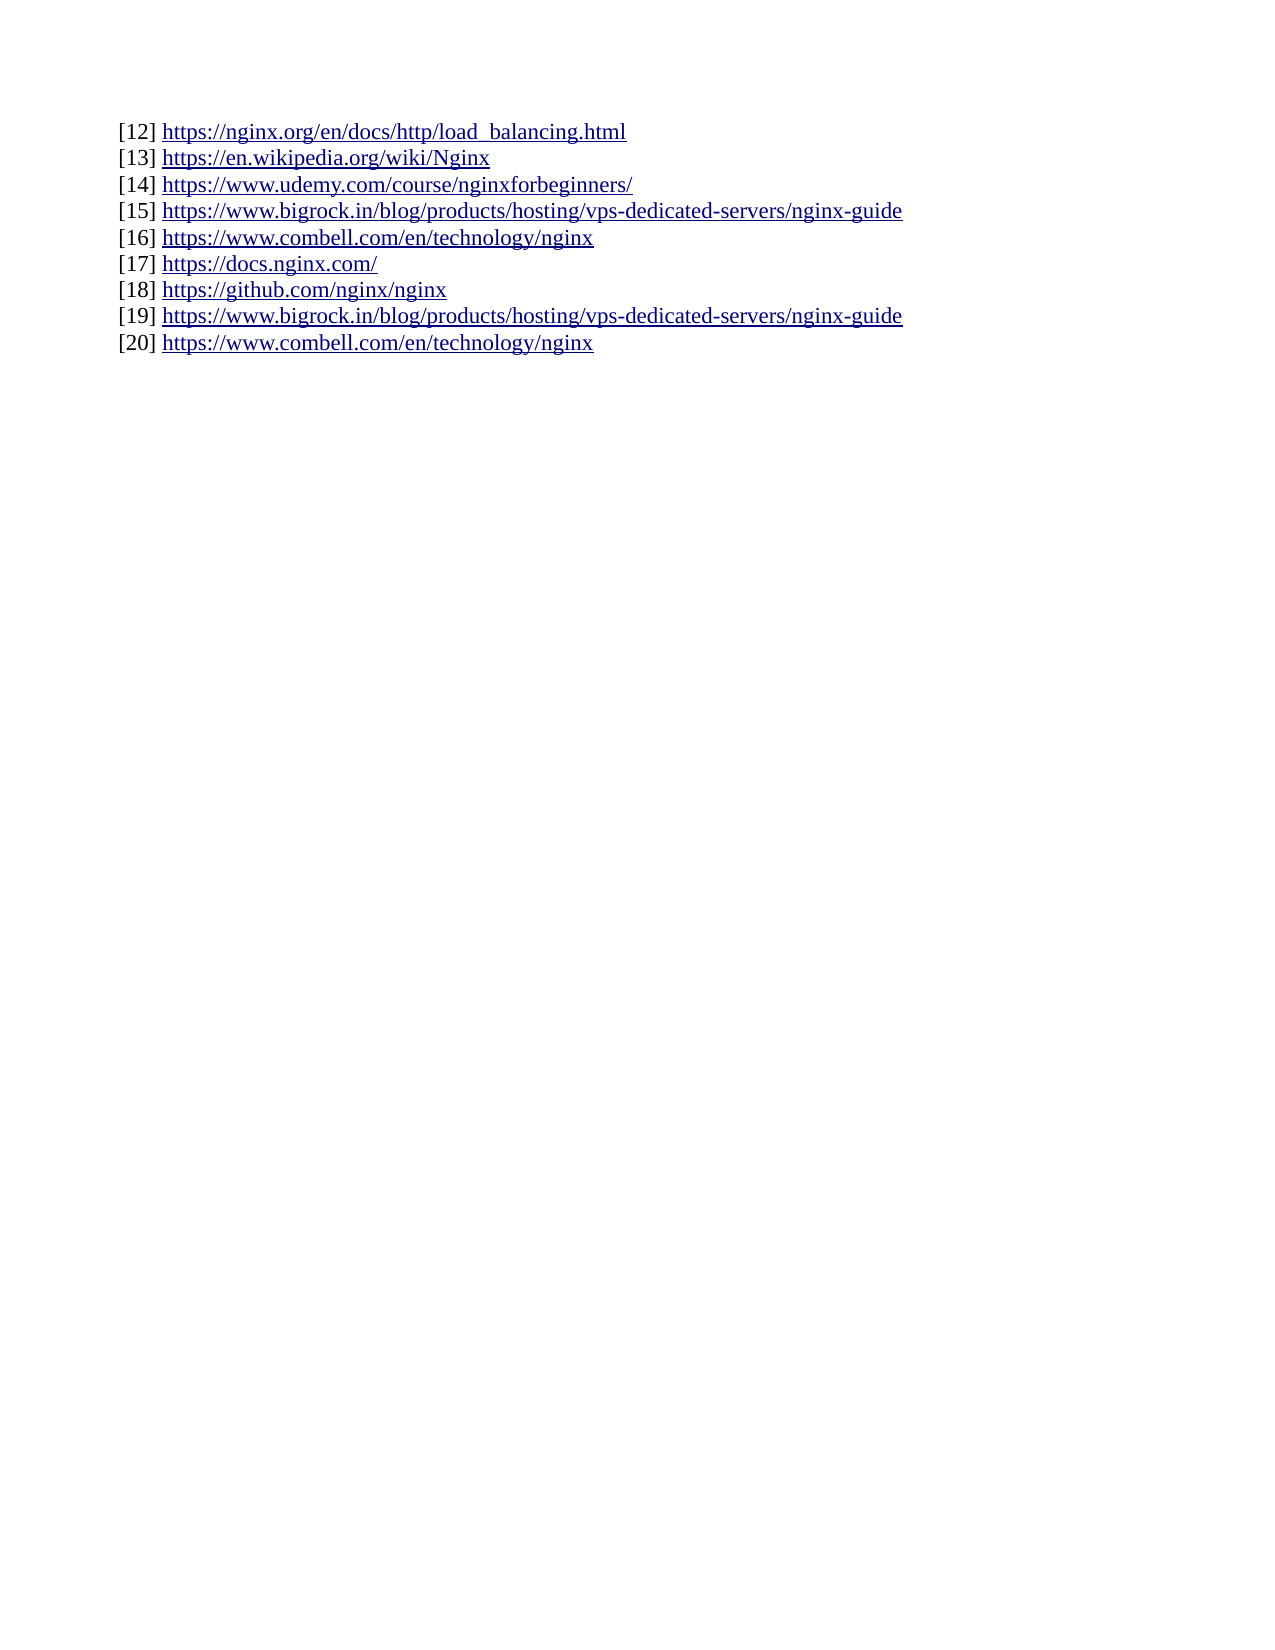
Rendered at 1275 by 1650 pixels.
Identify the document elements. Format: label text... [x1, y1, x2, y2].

text [15] https://www.bigrock.in/blog/products/hosting/vps-dedicated-servers/nginx-guide [118, 197, 1157, 223]
text [13] https://en.wikipedia.org/wiki/Nginx [118, 144, 1157, 171]
text [12] https://nginx.org/en/docs/http/load_balancing.html [118, 118, 1157, 144]
text [16] https://www.combell.com/en/technology/nginx [118, 223, 1157, 250]
text [20] https://www.combell.com/en/technology/nginx [118, 329, 1157, 355]
text [18] https://github.com/nginx/nginx [118, 276, 1157, 303]
text [19] https://www.bigrock.in/blog/products/hosting/vps-dedicated-servers/nginx-guide [118, 303, 1157, 329]
text [14] https://www.udemy.com/course/nginxforbeginners/ [118, 171, 1157, 197]
text [17] https://docs.nginx.com/ [118, 250, 1157, 276]
